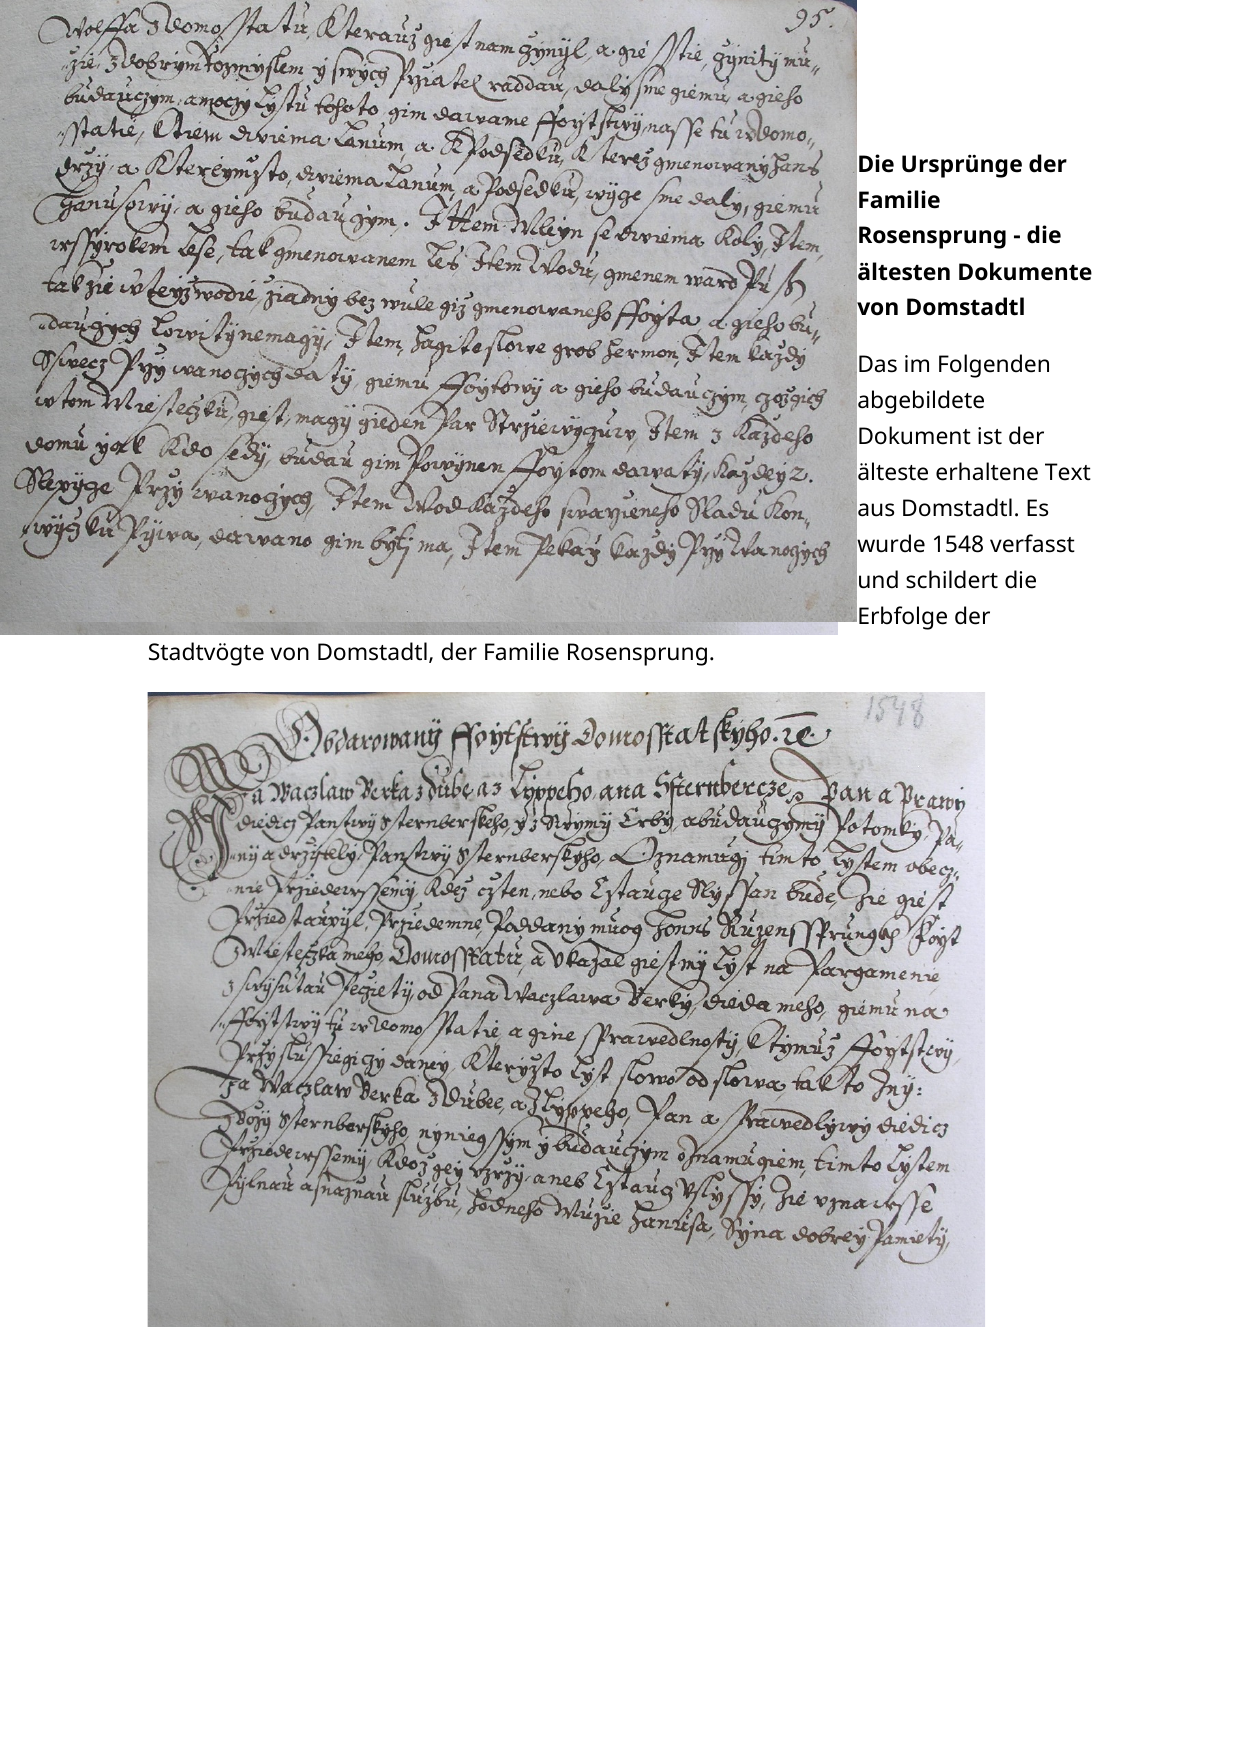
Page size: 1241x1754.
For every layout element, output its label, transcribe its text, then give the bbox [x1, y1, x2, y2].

text Die Ursprünge der Familie Rosensprung - die ältesten Dokumente von Domstadtl [857, 148, 1093, 323]
text Das im Folgenden abgebildete Dokument ist der älteste erhaltene Text aus Domstadtl. Es wurde 1548 verfasst und schildert die Erbfolge der Stadtvögte von Domstadtl, der Familie Rosensprung. [148, 348, 1093, 667]
picture [0, 0, 857, 635]
picture [147, 692, 985, 1327]
